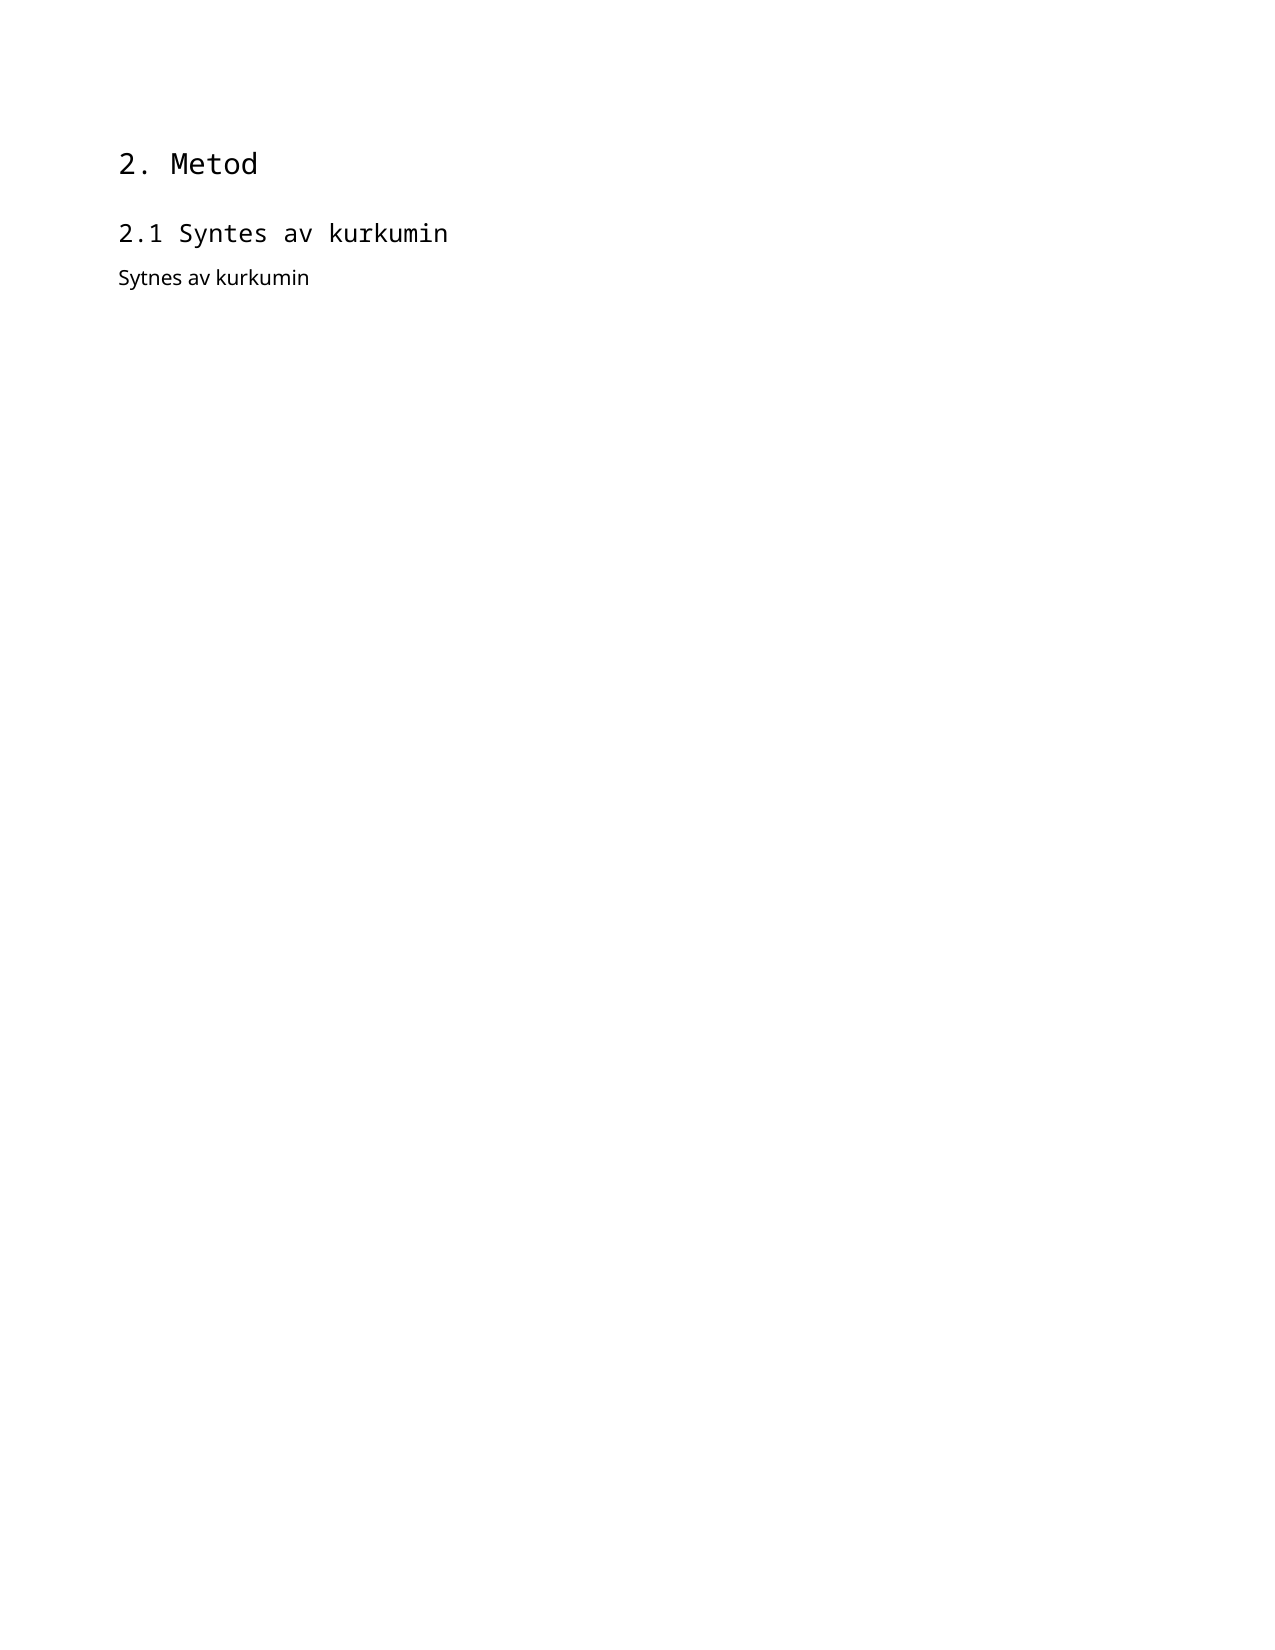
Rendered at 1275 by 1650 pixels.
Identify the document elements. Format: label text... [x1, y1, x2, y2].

subtitle 2.1 Syntes av kurkumin [118, 216, 1157, 250]
text Sytnes av kurkumin [118, 263, 1157, 291]
subtitle 2. Metod [118, 143, 1157, 183]
